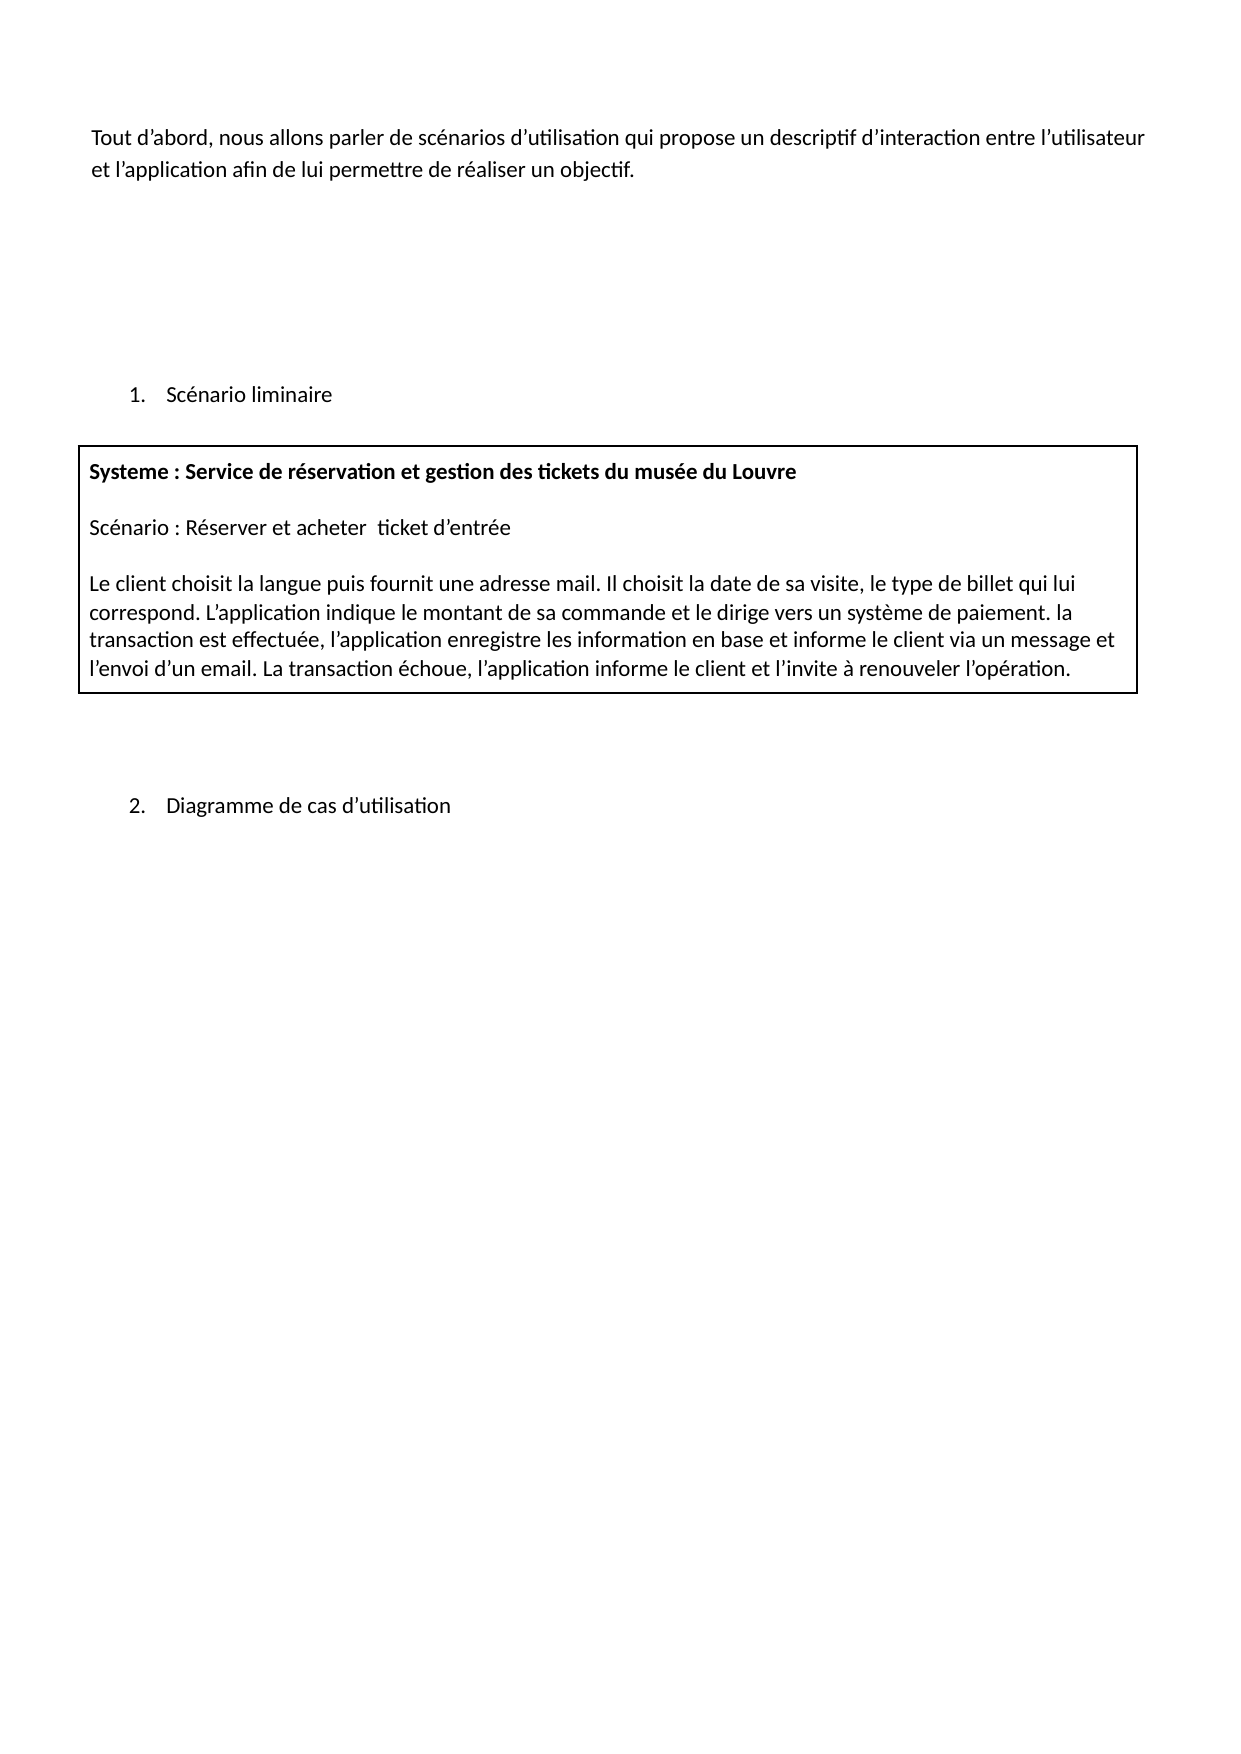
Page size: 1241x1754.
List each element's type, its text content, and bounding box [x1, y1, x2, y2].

list Scénario liminaire [128, 381, 1149, 409]
text Tout d’abord, nous allons parler de scénarios d’utilisation qui propose un descriptif d’interaction entre l’utilisateur et l’application afin de lui permettre de réaliser un objectif. [91, 123, 1149, 183]
list Diagramme de cas d’utilisation [128, 791, 1149, 819]
table_header Systeme : Service de réservation et gestion des tickets du musée du Louvre Scénario : Réserver et acheter ticket d’entrée Le client choisit la langue puis fournit une adresse mail. Il choisit la date de sa visite, le type de billet qui lui correspond. L’application indique le montant de sa commande et le dirige vers un système de paiement. la transaction est effectuée, l’application enregistre les information en base et informe le client via un message et l’envoi d’un email. La transaction échoue, l’application informe le client et l’invite à renouveler l’opération. [80, 447, 1136, 692]
